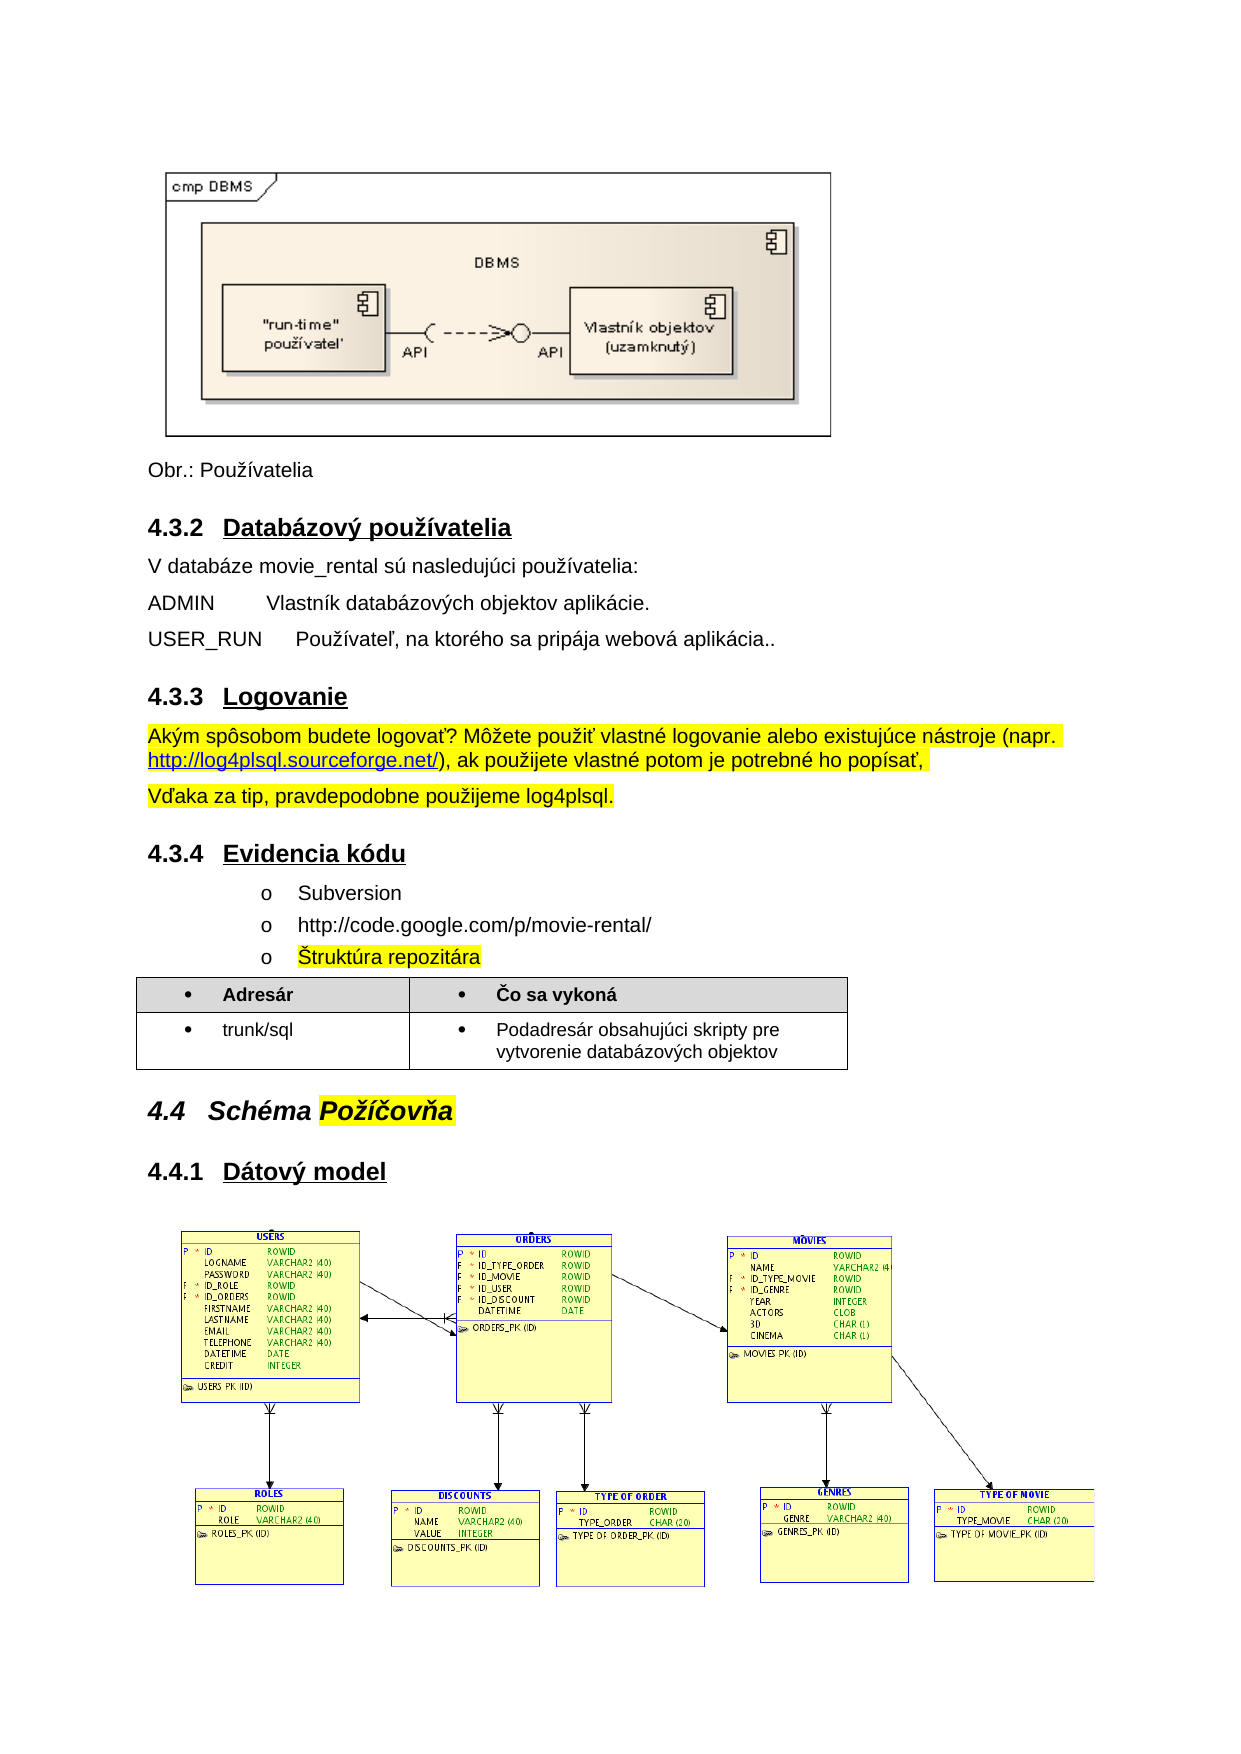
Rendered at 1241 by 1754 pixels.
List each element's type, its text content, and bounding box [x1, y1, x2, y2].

picture [149, 1209, 1095, 1587]
subtitle Logovanie [148, 682, 1092, 711]
subtitle Evidencia kódu [148, 839, 1092, 868]
table_header Čo sa vykoná [410, 978, 847, 1012]
text Akým spôsobom budete logovať? Môžete použiť vlastné logovanie alebo existujúce nástroje (napr. http://log4plsql.sourceforge.net/), ak použijete vlastné potom je potrebné ho popísať, [148, 723, 1092, 771]
table_cell trunk/sql [137, 1013, 409, 1069]
picture [164, 171, 832, 437]
text V databáze movie_rental sú nasledujúci používatelia: [148, 554, 1092, 578]
text ADMIN Vlastník databázových objektov aplikácie. [148, 591, 1092, 614]
table_header Adresár [137, 978, 409, 1012]
list Subversion [260, 880, 1092, 906]
subtitle Dátový model [148, 1157, 1092, 1186]
table_cell Podadresár obsahujúci skripty pre vytvorenie databázových objektov [410, 1013, 847, 1069]
list http://code.google.com/p/movie-rental/ [260, 912, 1092, 938]
list Štruktúra repozitára [260, 944, 1092, 970]
subtitle Schéma Požíčovňa [148, 1095, 1092, 1126]
text USER_RUN Používateľ, na ktorého sa pripája webová aplikácia.. [148, 627, 1092, 651]
text Vďaka za tip, pravdepodobne použijeme log4plsql. [148, 784, 1092, 808]
text Obr.: Používatelia [148, 458, 1092, 482]
subtitle Databázový používatelia [148, 513, 1092, 542]
